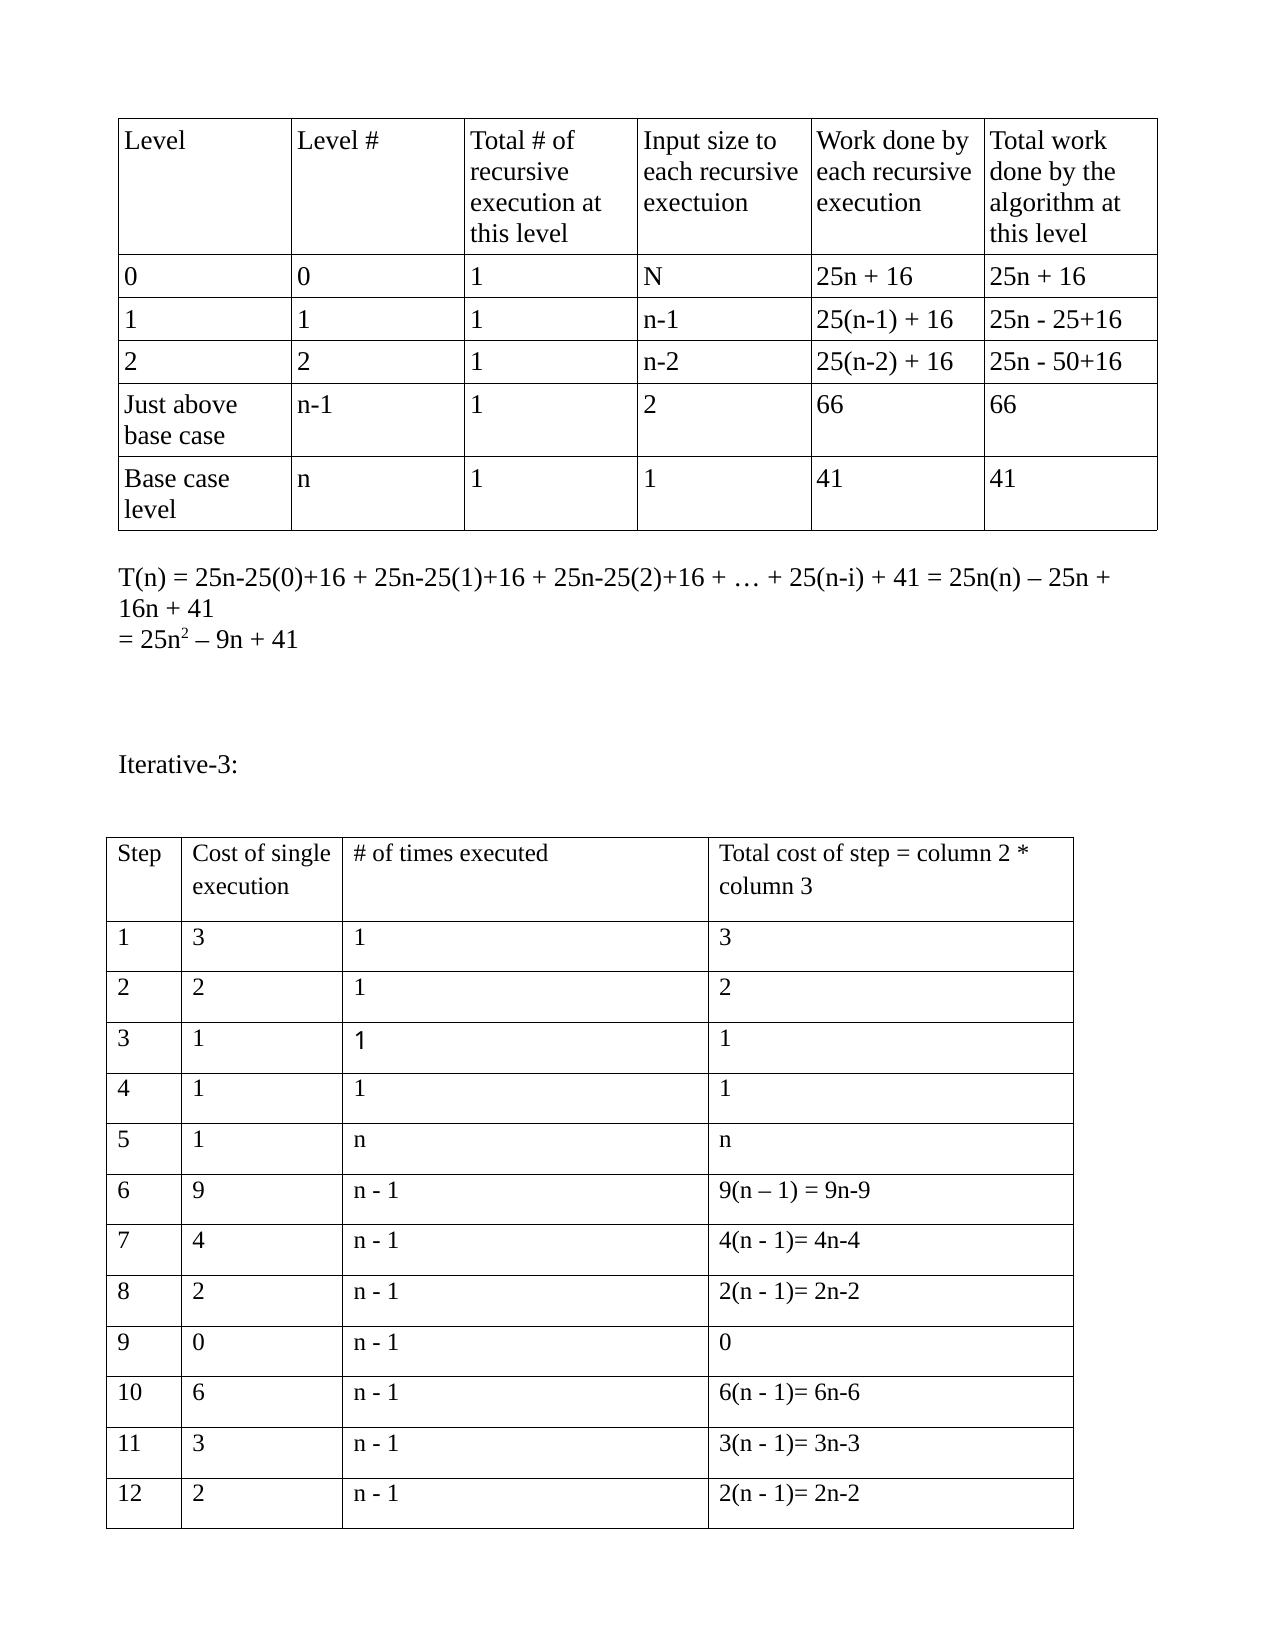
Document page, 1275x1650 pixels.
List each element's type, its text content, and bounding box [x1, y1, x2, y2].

table_header Level # [292, 119, 464, 254]
text = 25n2 – 9n + 41 [118, 624, 1157, 655]
table_cell 66 [812, 384, 984, 456]
table_cell 6 [107, 1175, 181, 1224]
table_cell 2 [107, 972, 181, 1022]
table_cell n - 1 [343, 1327, 708, 1376]
table_cell 1 [465, 384, 637, 456]
table_cell 1 [638, 457, 811, 530]
table_cell 1 [465, 341, 637, 382]
table_cell 9 [182, 1175, 342, 1224]
table_cell n - 1 [343, 1377, 708, 1427]
table_cell Base case level [119, 457, 291, 530]
table_cell 41 [985, 457, 1157, 530]
table_cell N [638, 255, 811, 297]
table_cell 7 [107, 1225, 181, 1275]
table_cell 25(n-2) + 16 [812, 341, 984, 382]
table_cell n - 1 [343, 1479, 708, 1528]
table_cell 2 [709, 972, 1073, 1022]
table_cell 1 [465, 457, 637, 530]
table_cell 1 [343, 1023, 708, 1072]
table_cell 1 [343, 972, 708, 1022]
table_cell 1 [709, 1023, 1073, 1072]
table_cell n [709, 1124, 1073, 1174]
table_cell 3 [182, 1428, 342, 1477]
table_cell n [343, 1124, 708, 1174]
table_cell n - 1 [343, 1175, 708, 1224]
table_cell 1 [292, 298, 464, 340]
table_cell 4(n - 1)= 4n-4 [709, 1225, 1073, 1275]
table_header Total cost of step = column 2 * column 3 [709, 838, 1073, 921]
table_cell 2 [182, 1276, 342, 1326]
table_cell n-1 [292, 384, 464, 456]
table_cell 1 [182, 1124, 342, 1174]
table_cell 25(n-1) + 16 [812, 298, 984, 340]
table_cell 1 [465, 255, 637, 297]
table_cell 3 [182, 922, 342, 971]
table_cell n - 1 [343, 1276, 708, 1326]
table_header Total # of recursive execution at this level [465, 119, 637, 254]
table_cell n - 1 [343, 1428, 708, 1477]
table_header Level [119, 119, 291, 254]
table_cell 41 [812, 457, 984, 530]
table_cell 3 [709, 922, 1073, 971]
table_cell 25n + 16 [985, 255, 1157, 297]
table_cell 5 [107, 1124, 181, 1174]
table_cell n [292, 457, 464, 530]
table_cell 0 [709, 1327, 1073, 1376]
table_header Work done by each recursive execution [812, 119, 984, 254]
table_cell 1 [119, 298, 291, 340]
table_cell 3 [107, 1023, 181, 1072]
table_cell 2 [292, 341, 464, 382]
table_cell 2(n - 1)= 2n-2 [709, 1479, 1073, 1528]
table_cell 2 [182, 1479, 342, 1528]
table_cell Just above base case [119, 384, 291, 456]
table_cell 1 [343, 1074, 708, 1123]
table_cell 25n - 50+16 [985, 341, 1157, 382]
table_cell 2 [119, 341, 291, 382]
table_cell 8 [107, 1276, 181, 1326]
text T(n) = 25n-25(0)+16 + 25n-25(1)+16 + 25n-25(2)+16 + … + 25(n-i) + 41 = 25n(n) – 25n + 16n + 41 [118, 561, 1157, 624]
table_cell n-1 [638, 298, 811, 340]
table_cell 1 [465, 298, 637, 340]
table_cell 2 [182, 972, 342, 1022]
table_header Total work done by the algorithm at this level [985, 119, 1157, 254]
table_cell 4 [182, 1225, 342, 1275]
table_cell 4 [107, 1074, 181, 1123]
table_cell 11 [107, 1428, 181, 1477]
table_cell 0 [182, 1327, 342, 1376]
table_cell 9 [107, 1327, 181, 1376]
table_header # of times executed [343, 838, 708, 921]
table_header Input size to each recursive exectuion [638, 119, 811, 254]
table_cell 1 [182, 1074, 342, 1123]
table_cell 6 [182, 1377, 342, 1427]
table_cell 1 [107, 922, 181, 971]
table_cell 1 [343, 922, 708, 971]
table_cell 25n - 25+16 [985, 298, 1157, 340]
table_cell 9(n – 1) = 9n-9 [709, 1175, 1073, 1224]
table_cell 25n + 16 [812, 255, 984, 297]
table_cell 10 [107, 1377, 181, 1427]
table_cell 2(n - 1)= 2n-2 [709, 1276, 1073, 1326]
table_cell 12 [107, 1479, 181, 1528]
table_cell 0 [292, 255, 464, 297]
text Iterative-3: [118, 748, 1157, 779]
table_cell 66 [985, 384, 1157, 456]
table_cell 2 [638, 384, 811, 456]
table_header Step [107, 838, 181, 921]
table_cell 3(n - 1)= 3n-3 [709, 1428, 1073, 1477]
table_cell n-2 [638, 341, 811, 382]
table_cell 6(n - 1)= 6n-6 [709, 1377, 1073, 1427]
table_cell 1 [709, 1074, 1073, 1123]
table_cell 0 [119, 255, 291, 297]
table_header Cost of single execution [182, 838, 342, 921]
table_cell n - 1 [343, 1225, 708, 1275]
table_cell 1 [182, 1023, 342, 1072]
